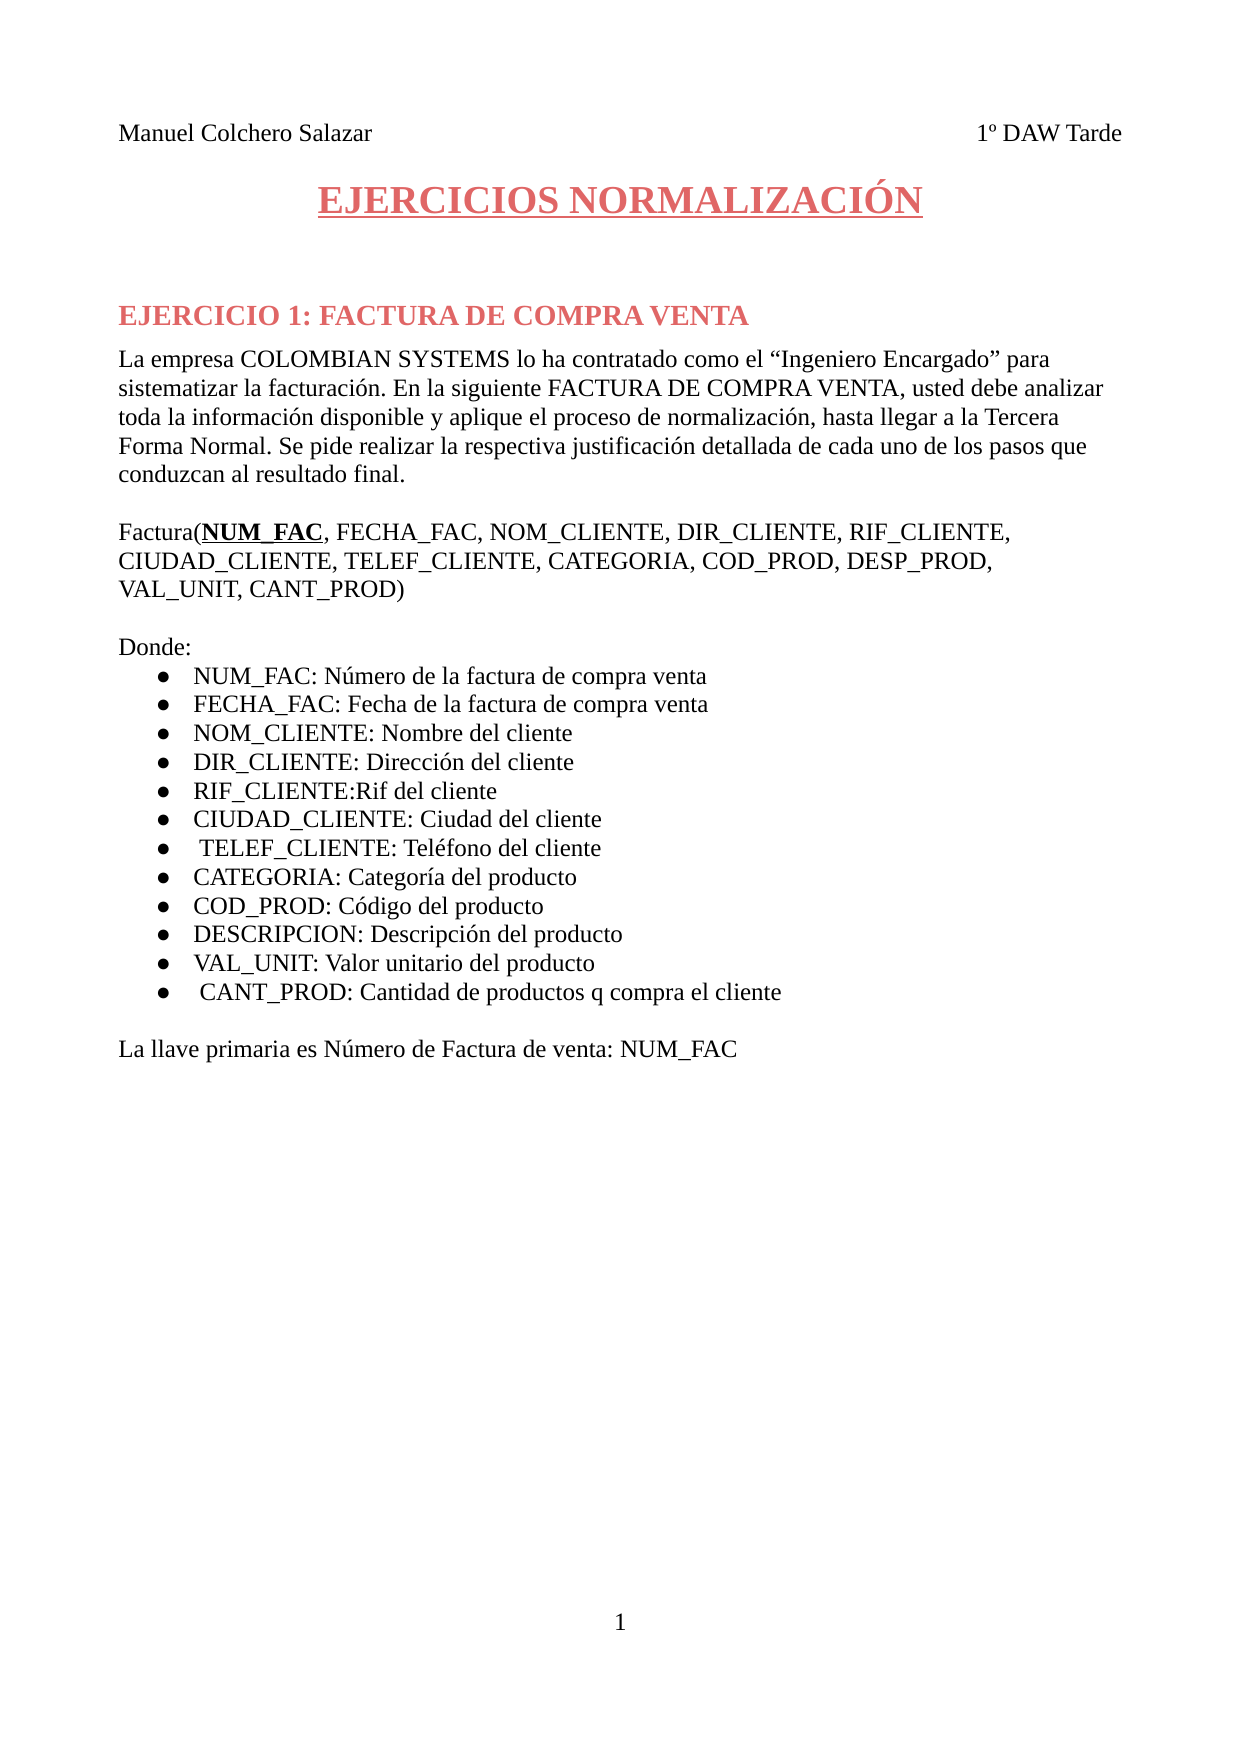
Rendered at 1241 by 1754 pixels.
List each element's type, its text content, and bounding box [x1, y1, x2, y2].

text La llave primaria es Número de Factura de venta: NUM_FAC [118, 1034, 1122, 1063]
list TELEF_CLIENTE: Teléfono del cliente [156, 833, 1122, 862]
title EJERCICIOS NORMALIZACIÓN [118, 176, 1122, 222]
list CANT_PROD: Cantidad de productos q compra el cliente [156, 977, 1122, 1006]
list FECHA_FAC: Fecha de la factura de compra venta [156, 689, 1122, 718]
list NUM_FAC: Número de la factura de compra venta [156, 661, 1122, 689]
text Factura(NUM_FAC, FECHA_FAC, NOM_CLIENTE, DIR_CLIENTE, RIF_CLIENTE, CIUDAD_CLIENTE, TELEF_CLIENTE, CATEGORIA, COD_PROD, DESP_PROD, VAL_UNIT, CANT_PROD) [118, 517, 1122, 603]
list CIUDAD_CLIENTE: Ciudad del cliente [156, 804, 1122, 833]
list NOM_CLIENTE: Nombre del cliente [156, 718, 1122, 747]
text La empresa COLOMBIAN SYSTEMS lo ha contratado como el “Ingeniero Encargado” para sistematizar la facturación. En la siguiente FACTURA DE COMPRA VENTA, usted debe analizar toda la información disponible y aplique el proceso de normalización, hasta llegar a la Tercera Forma Normal. Se pide realizar la respectiva justificación detallada de cada uno de los pasos que conduzcan al resultado final. [118, 344, 1122, 488]
list DESCRIPCION: Descripción del producto [156, 919, 1122, 948]
text Donde: [118, 632, 1122, 661]
list CATEGORIA: Categoría del producto [156, 862, 1122, 891]
list DIR_CLIENTE: Dirección del cliente [156, 747, 1122, 776]
list VAL_UNIT: Valor unitario del producto [156, 948, 1122, 977]
list RIF_CLIENTE:Rif del cliente [156, 776, 1122, 804]
list COD_PROD: Código del producto [156, 891, 1122, 919]
subtitle EJERCICIO 1: FACTURA DE COMPRA VENTA [118, 298, 1122, 332]
